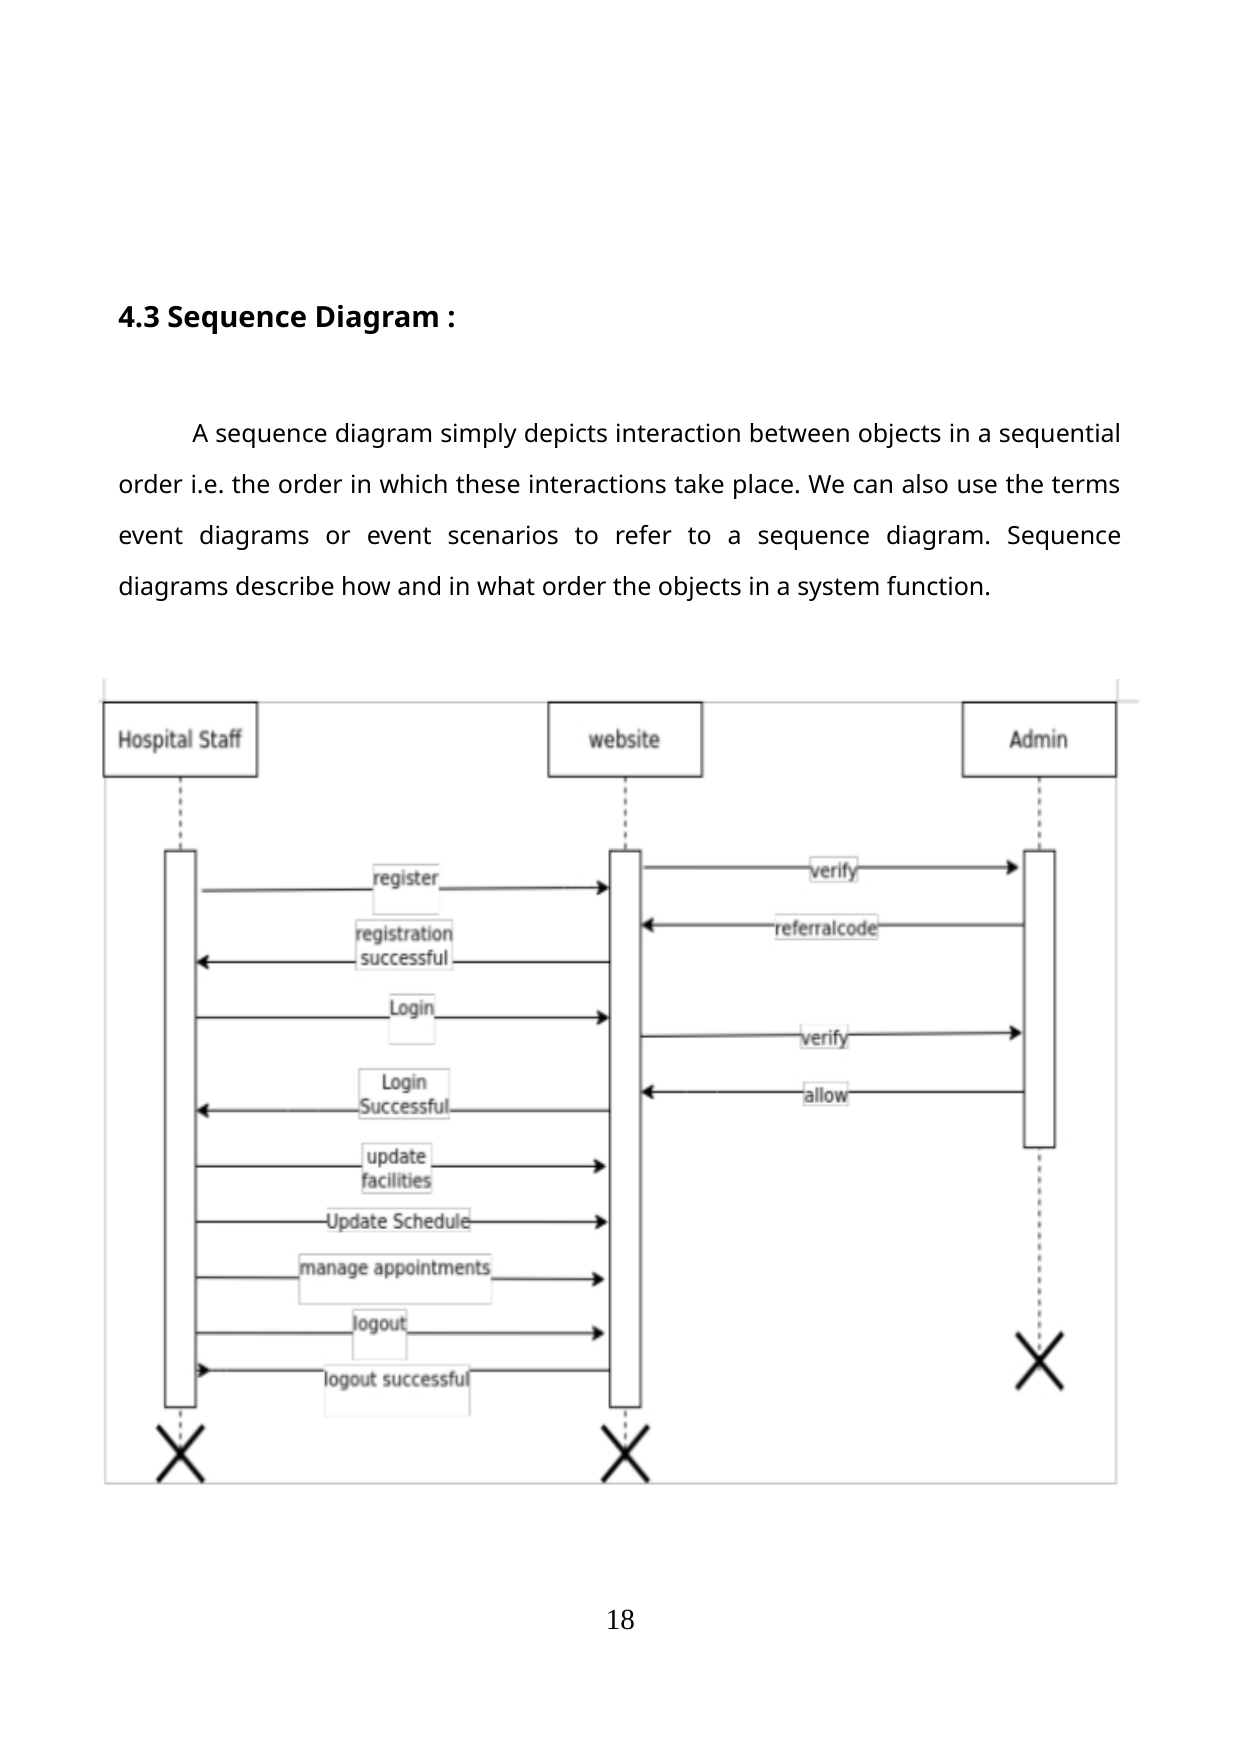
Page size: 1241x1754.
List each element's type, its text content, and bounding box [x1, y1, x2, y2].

text 4.3 Sequence Diagram : [118, 297, 1122, 336]
picture [98, 679, 1142, 1527]
text A sequence diagram simply depicts interaction between objects in a sequential order i.e. the order in which these interactions take place. We can also use the terms event diagrams or event scenarios to refer to a sequence diagram. Sequence diagrams describe how and in what order the objects in a system function. [118, 416, 1122, 603]
